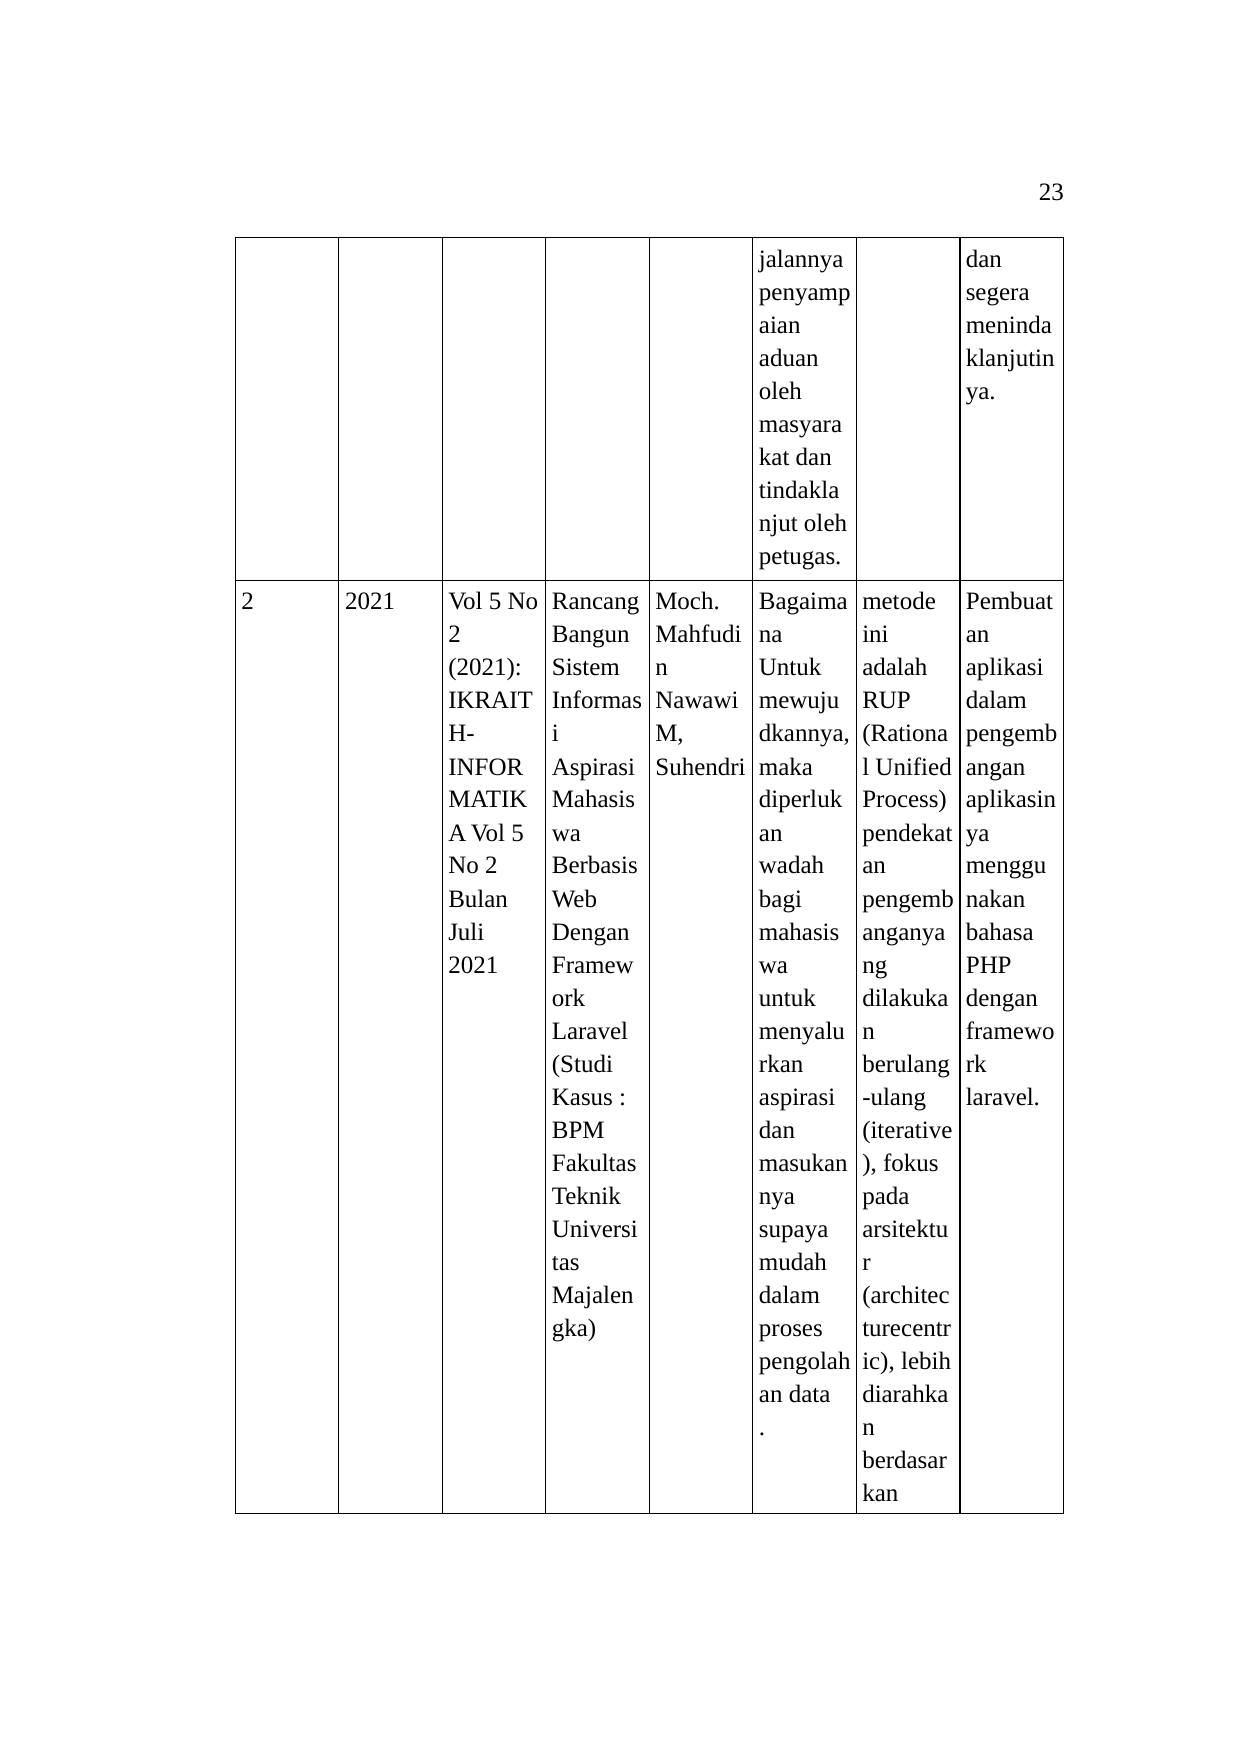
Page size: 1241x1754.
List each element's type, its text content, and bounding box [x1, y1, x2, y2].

table_cell 2 [236, 581, 338, 1512]
table_cell [857, 238, 959, 580]
table_cell [339, 238, 442, 580]
table_cell [546, 238, 649, 580]
table_cell [443, 238, 545, 580]
table_cell [650, 238, 752, 580]
table_cell Vol 5 No 2 (2021): IKRAITH-INFORMATIKA Vol 5 No 2 Bulan Juli 2021 [443, 581, 545, 1512]
table_cell [236, 238, 338, 580]
table_cell Rancang Bangun Sistem Informasi Aspirasi Mahasiswa Berbasis Web Dengan Framework Laravel (Studi Kasus : BPM Fakultas Teknik Universitas Majalengka) [546, 581, 649, 1512]
table_cell Moch. Mahfudin Nawawi M, Suhendri [650, 581, 752, 1512]
table_cell dan segera menindaklanjutinya. [961, 238, 1063, 580]
table_cell jalannya penyampaian aduan oleh masyarakat dan tindaklanjut oleh petugas. [753, 238, 856, 580]
table_cell Pembuatan aplikasi dalam pengembangan aplikasinya menggunakan bahasa PHP dengan framework laravel. [961, 581, 1063, 1512]
table_cell 2021 [339, 581, 442, 1512]
table_cell metode ini adalah RUP (Rational Unified Process) pendekatan pengembanganyang dilakukan berulang-ulang (iterative), fokus pada arsitektur (architecturecentric), lebih diarahkan berdasarkan [857, 581, 959, 1512]
table_cell Bagaimana Untuk mewujudkannya, maka diperlukan wadah bagi mahasiswa untuk menyalurkan aspirasi dan masukannya supaya mudah dalam proses pengolahan data . [753, 581, 856, 1512]
